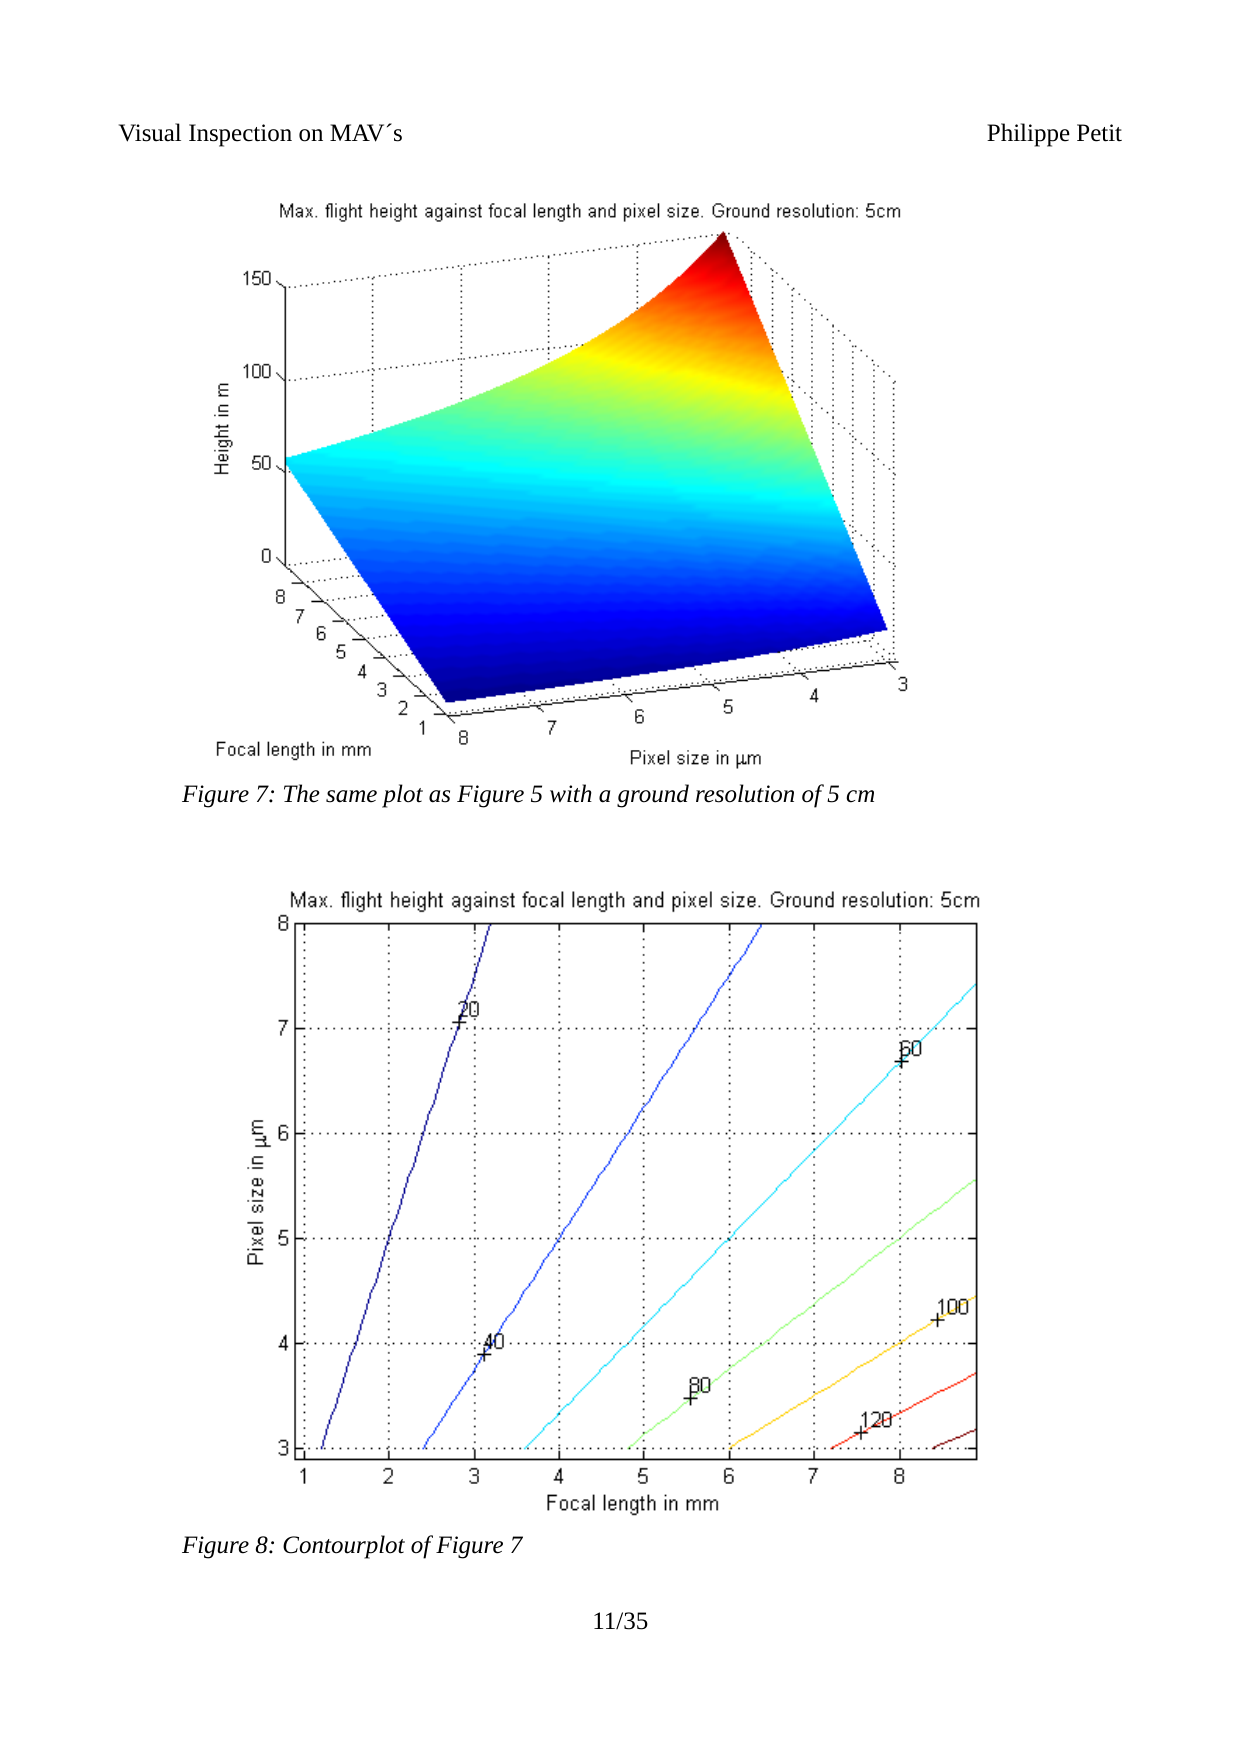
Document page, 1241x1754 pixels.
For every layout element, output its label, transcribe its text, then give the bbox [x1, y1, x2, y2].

text Figure 8: Contourplot of Figure 7 [182, 1531, 1058, 1559]
text Figure 7: The same plot as Figure 5 with a ground resolution of 5 cm [182, 189, 1058, 808]
picture [182, 188, 972, 780]
picture [182, 873, 1059, 1531]
